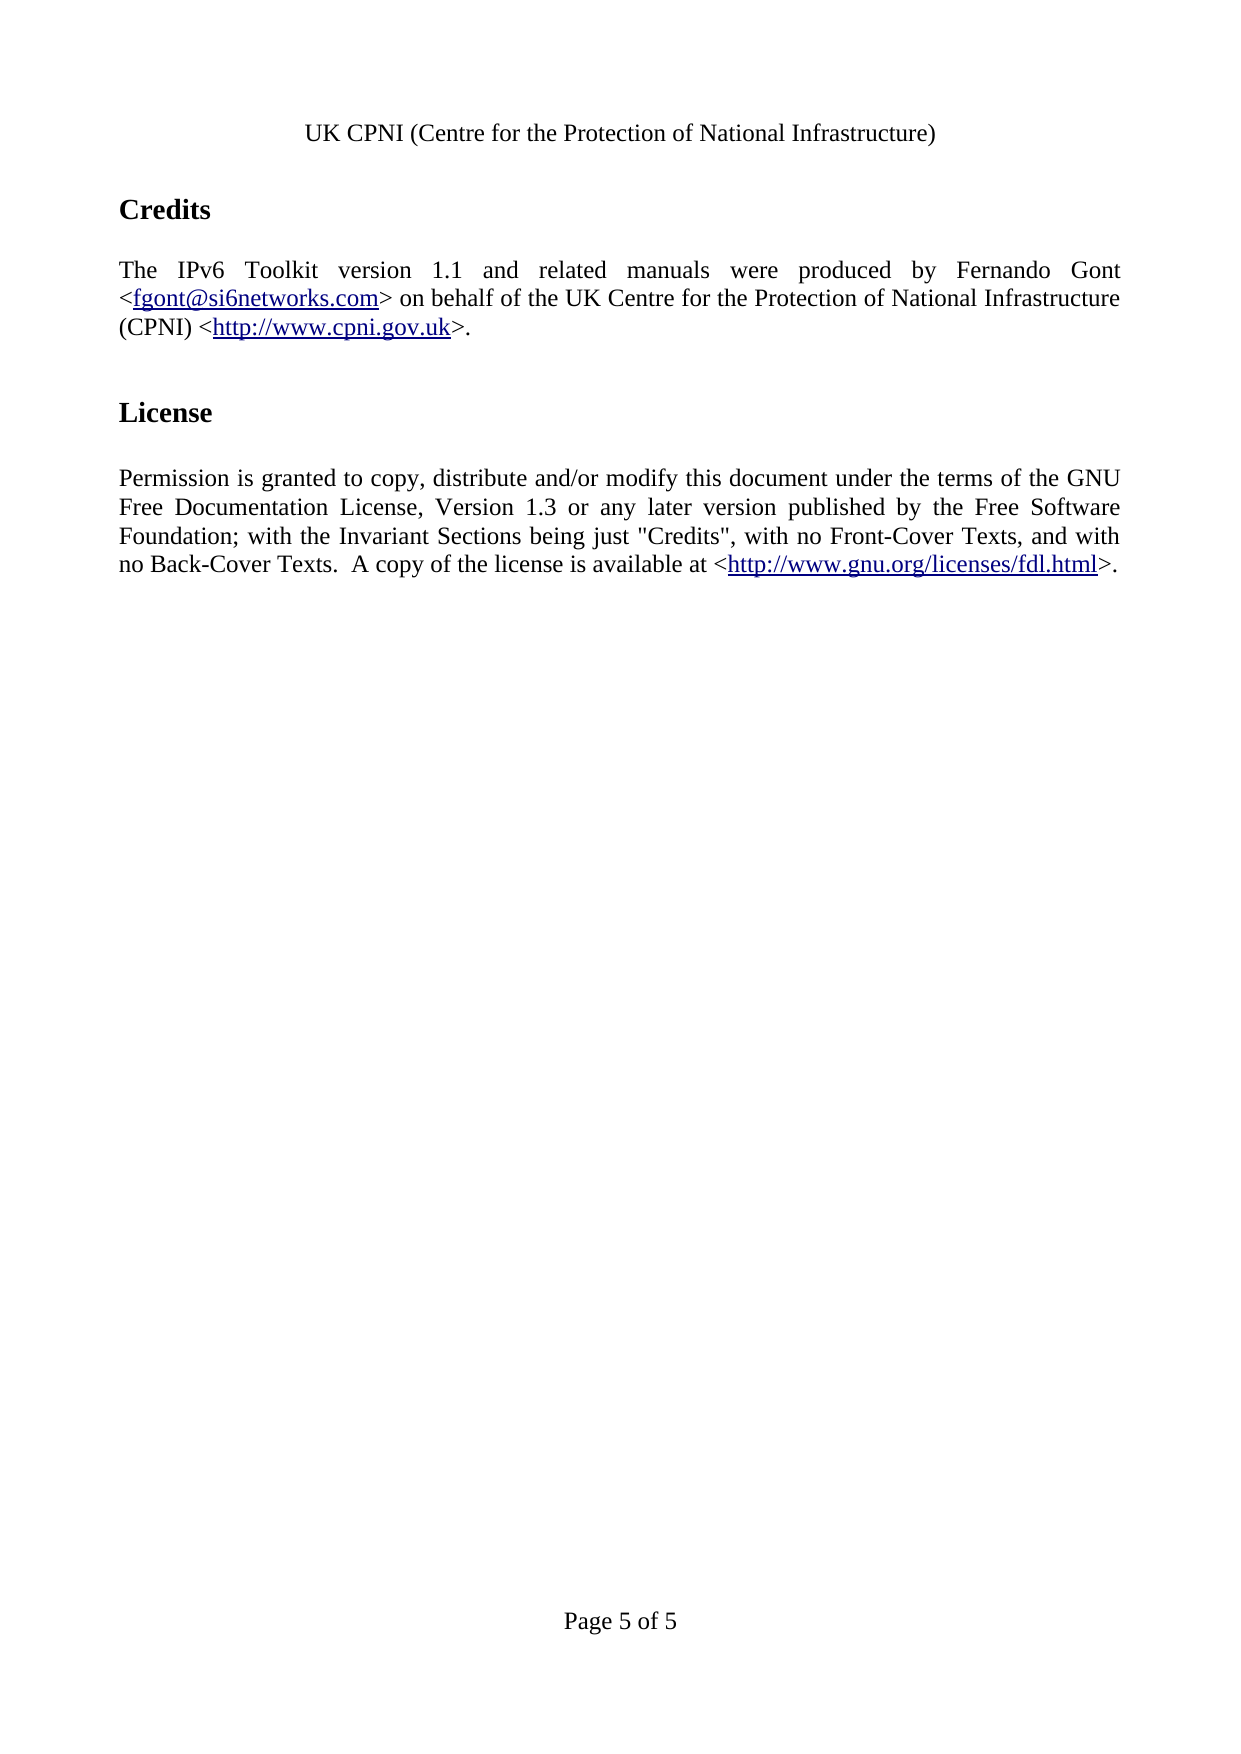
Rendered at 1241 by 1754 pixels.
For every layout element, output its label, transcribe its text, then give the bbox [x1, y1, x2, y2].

subtitle License [118, 395, 1122, 428]
text Credits [118, 192, 1122, 226]
text Permission is granted to copy, distribute and/or modify this document under the terms of the GNU Free Documentation License, Version 1.3 or any later version published by the Free Software Foundation; with the Invariant Sections being just "Credits", with no Front-Cover Texts, and with no Back-Cover Texts. A copy of the license is available at <http://www.gnu.org/licenses/fdl.html>. [118, 463, 1122, 578]
text The IPv6 Toolkit version 1.1 and related manuals were produced by Fernando Gont <fgont@si6networks.com> on behalf of the UK Centre for the Protection of National Infrastructure (CPNI) <http://www.cpni.gov.uk>. [118, 255, 1122, 341]
